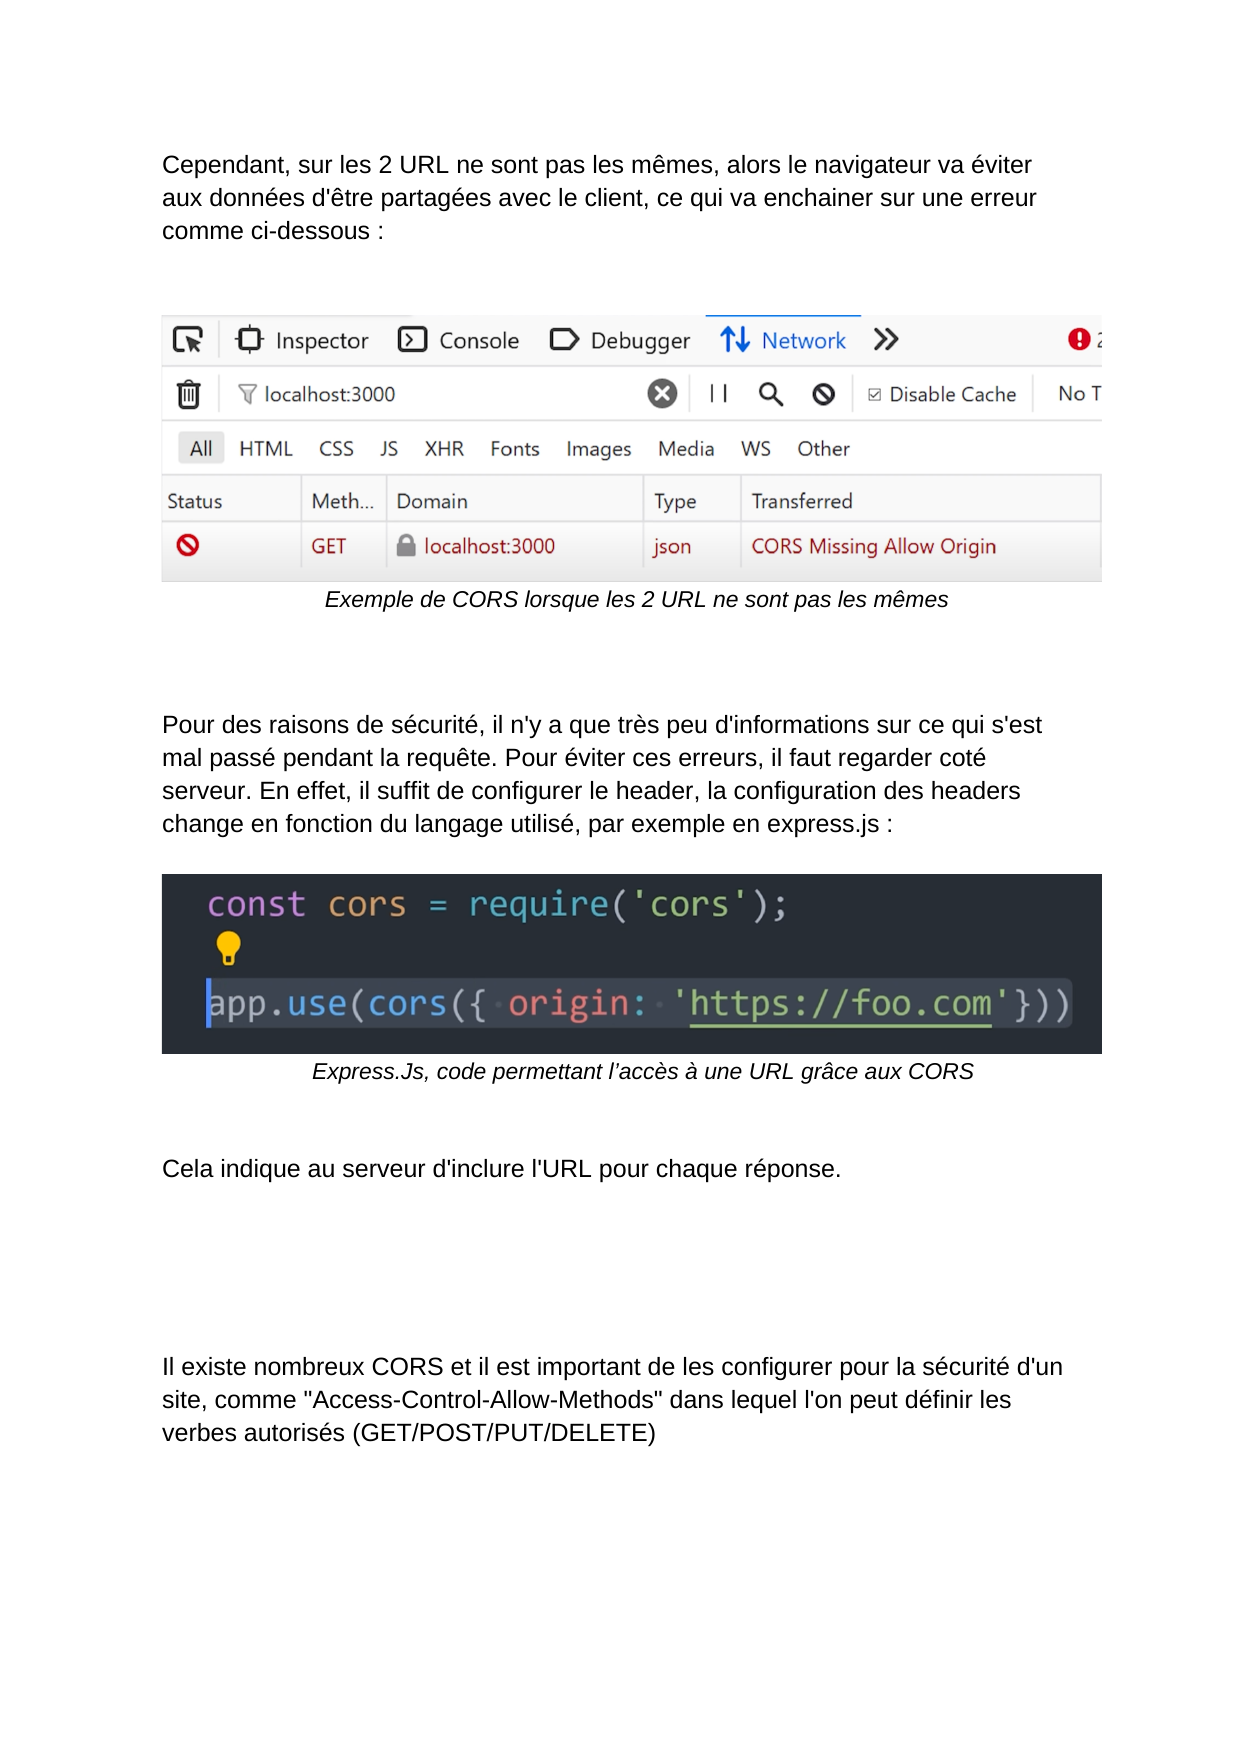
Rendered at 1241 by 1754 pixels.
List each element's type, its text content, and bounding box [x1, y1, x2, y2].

picture [161, 315, 1102, 582]
text Pour des raisons de sécurité, il n'y a que très peu d'informations sur ce qui s'est mal passé pendant la requête. Pour éviter ces erreurs, il faut regarder coté serveur. En effet, il suffit de configurer le header, la configuration des headers change en fonction du langage utilisé, par exemple en express.js : [162, 710, 1078, 837]
text Exemple de CORS lorsque les 2 URL ne sont pas les mêmes [162, 586, 1078, 612]
text Cependant, sur les 2 URL ne sont pas les mêmes, alors le navigateur va éviter aux données d'être partagées avec le client, ce qui va enchainer sur une erreur comme ci-dessous : [162, 150, 1078, 245]
text Il existe nombreux CORS et il est important de les configurer pour la sécurité d'un site, comme "Access-Control-Allow-Methods" dans lequel l'on peut définir les verbes autorisés (GET/POST/PUT/DELETE) [162, 1352, 1078, 1447]
picture [161, 874, 1102, 1054]
text Express.Js, code permettant l’accès à une URL grâce aux CORS [237, 1058, 1078, 1084]
text Cela indique au serveur d'inclure l'URL pour chaque réponse. [162, 1154, 1078, 1183]
